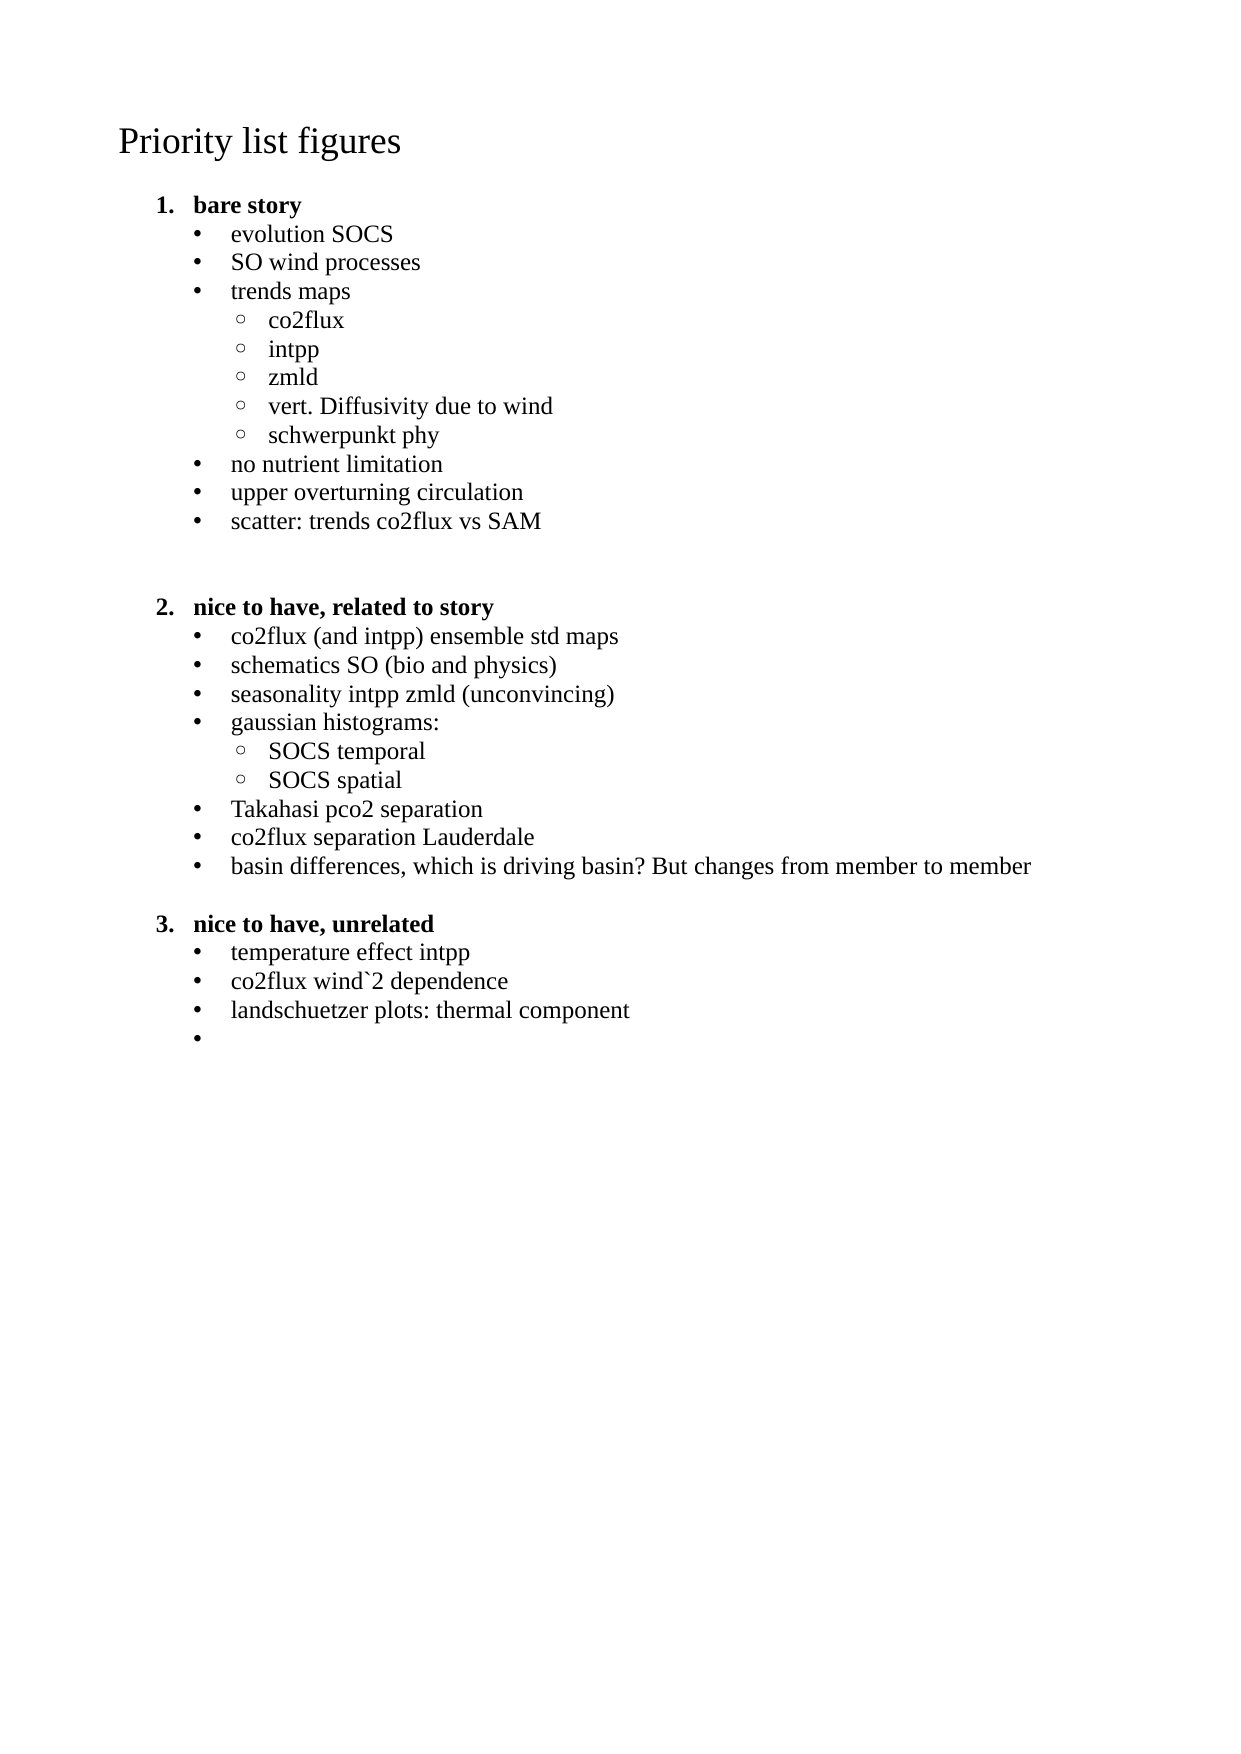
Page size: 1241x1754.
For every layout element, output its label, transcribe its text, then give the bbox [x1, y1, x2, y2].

list SO wind processes [193, 247, 1122, 276]
list co2flux [231, 305, 1122, 334]
list schwerpunkt phy [231, 420, 1122, 449]
list co2flux (and intpp) ensemble std maps [193, 621, 1122, 650]
list basin differences, which is driving basin? But changes from member to member [193, 851, 1122, 880]
list Takahasi pco2 separation [193, 794, 1122, 822]
list upper overturning circulation [193, 477, 1122, 506]
list evolution SOCS [193, 219, 1122, 247]
list no nutrient limitation [193, 449, 1122, 477]
list vert. Diffusivity due to wind [231, 391, 1122, 420]
list SOCS spatial [231, 765, 1122, 794]
list scatter: trends co2flux vs SAM [193, 506, 1122, 535]
list temperature effect intpp [193, 937, 1122, 966]
list zmld [231, 362, 1122, 391]
list schematics SO (bio and physics) [193, 650, 1122, 679]
list trends maps [193, 276, 1122, 305]
list bare story [156, 190, 1122, 219]
list gaussian histograms: [193, 707, 1122, 736]
list co2flux wind`2 dependence [193, 966, 1122, 995]
list intpp [231, 334, 1122, 362]
list landschuetzer plots: thermal component [193, 995, 1122, 1024]
list SOCS temporal [231, 736, 1122, 765]
list co2flux separation Lauderdale [193, 822, 1122, 851]
list nice to have, unrelated [156, 909, 1122, 937]
list seasonality intpp zmld (unconvincing) [193, 679, 1122, 707]
list nice to have, related to story [156, 592, 1122, 621]
text Priority list figures [118, 118, 1122, 161]
